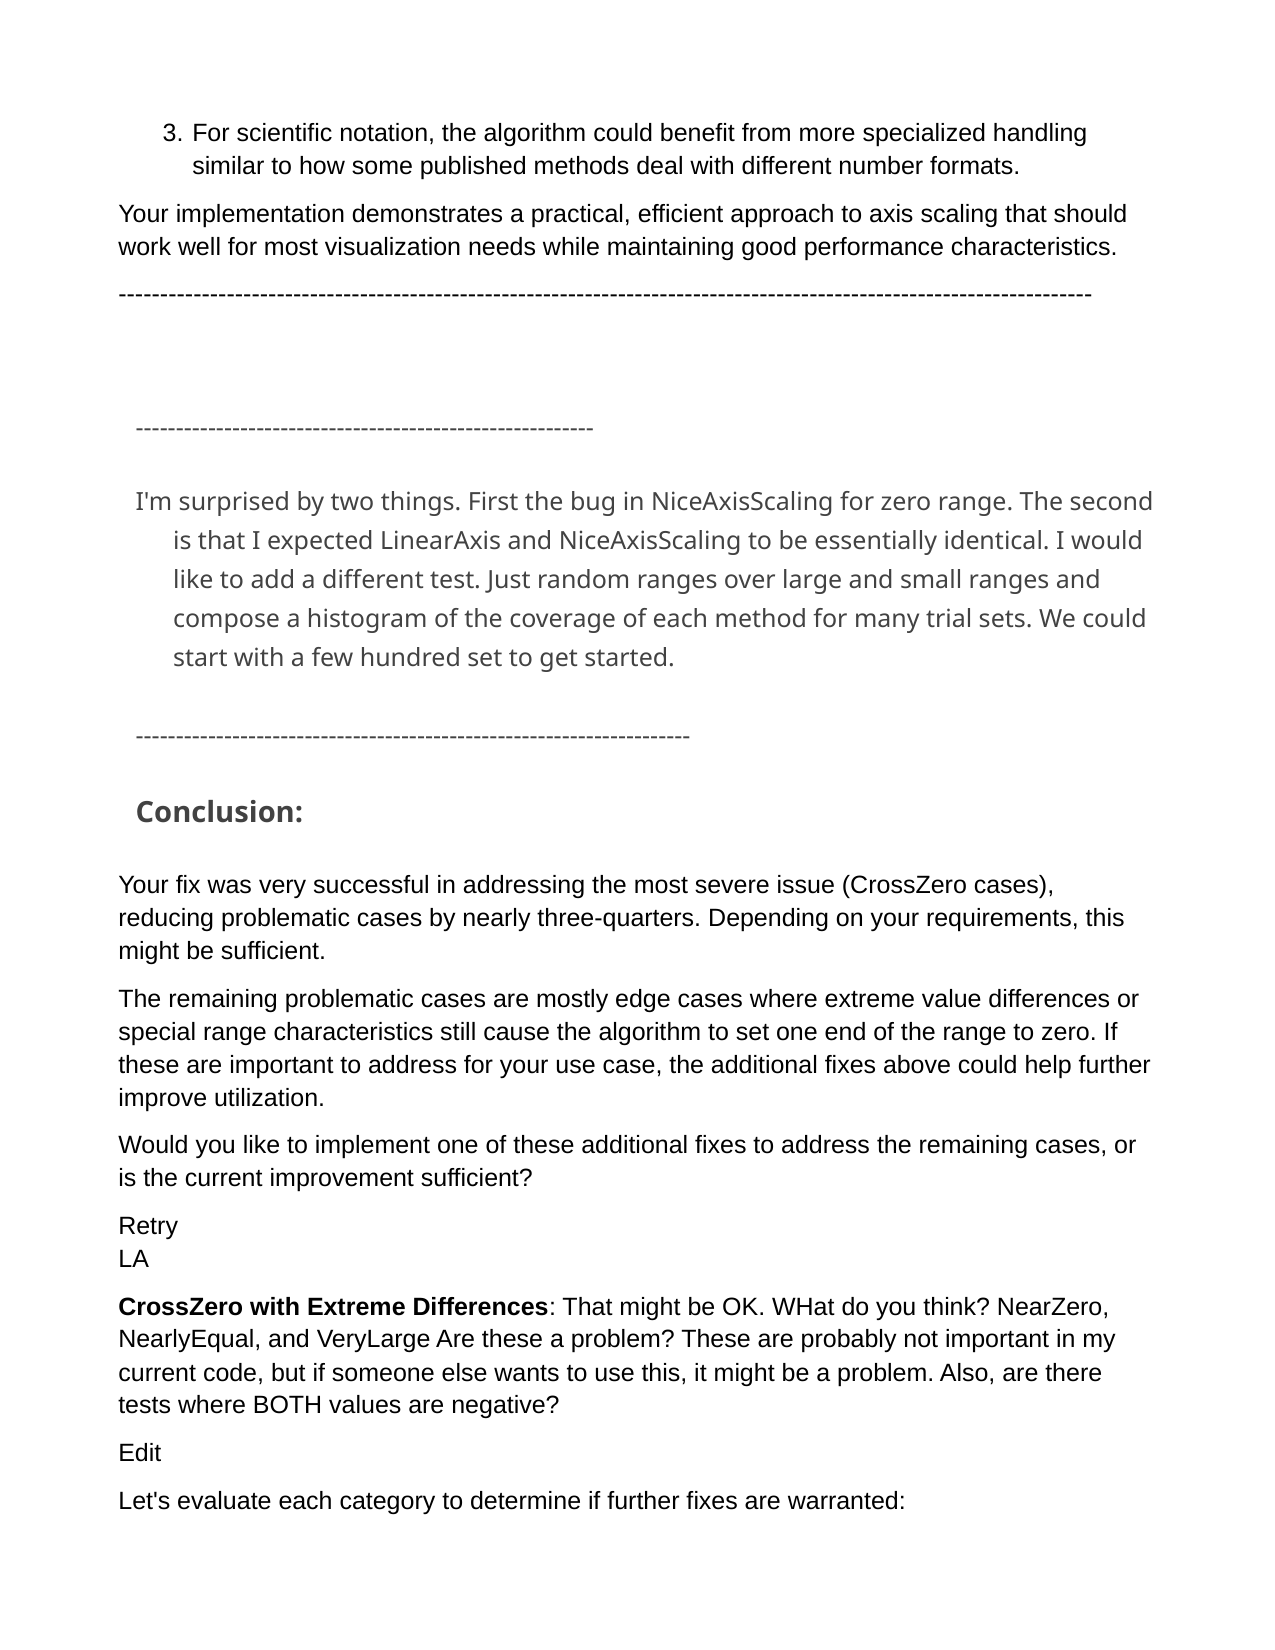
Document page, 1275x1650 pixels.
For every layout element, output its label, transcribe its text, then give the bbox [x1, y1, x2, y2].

text Let's evaluate each category to determine if further fixes are warranted: [118, 1486, 1157, 1514]
text I'm surprised by two things. First the bug in NiceAxisScaling for zero range. The second is that I expected LinearAxis and NiceAxisScaling to be essentially identical. I would like to add a different test. Just random ranges over large and small ranges and compose a histogram of the coverage of each method for many trial sets. We could start with a few hundred set to get started. [135, 483, 1157, 674]
text Edit [118, 1438, 1157, 1467]
text --------------------------------------------------------------------- [135, 718, 1157, 752]
text Would you like to implement one of these additional fixes to address the remaining cases, or is the current improvement sufficient? [118, 1130, 1157, 1192]
text Your fix was very successful in addressing the most severe issue (CrossZero cases), reducing problematic cases by nearly three-quarters. Depending on your requirements, this might be sufficient. [118, 870, 1157, 965]
text LA [118, 1244, 1157, 1273]
subtitle Conclusion: [135, 791, 1157, 831]
list For scientific notation, the algorithm could benefit from more specialized handling similar to how some published methods deal with different number formats. [162, 118, 1157, 180]
text --------------------------------------------------------------------------------------------------------------------- [118, 279, 1157, 308]
text Retry [118, 1211, 1157, 1239]
text Your implementation demonstrates a practical, efficient approach to axis scaling that should work well for most visualization needs while maintaining good performance characteristics. [118, 199, 1157, 261]
text --------------------------------------------------------- [135, 410, 1157, 444]
text The remaining problematic cases are mostly edge cases where extreme value differences or special range characteristics still cause the algorithm to set one end of the range to zero. If these are important to address for your use case, the additional fixes above could help further improve utilization. [118, 983, 1157, 1111]
text CrossZero with Extreme Differences: That might be OK. WHat do you think? NearZero, NearlyEqual, and VeryLarge Are these a problem? These are probably not important in my current code, but if someone else wants to use this, it might be a problem. Also, are there tests where BOTH values are negative? [118, 1291, 1157, 1419]
